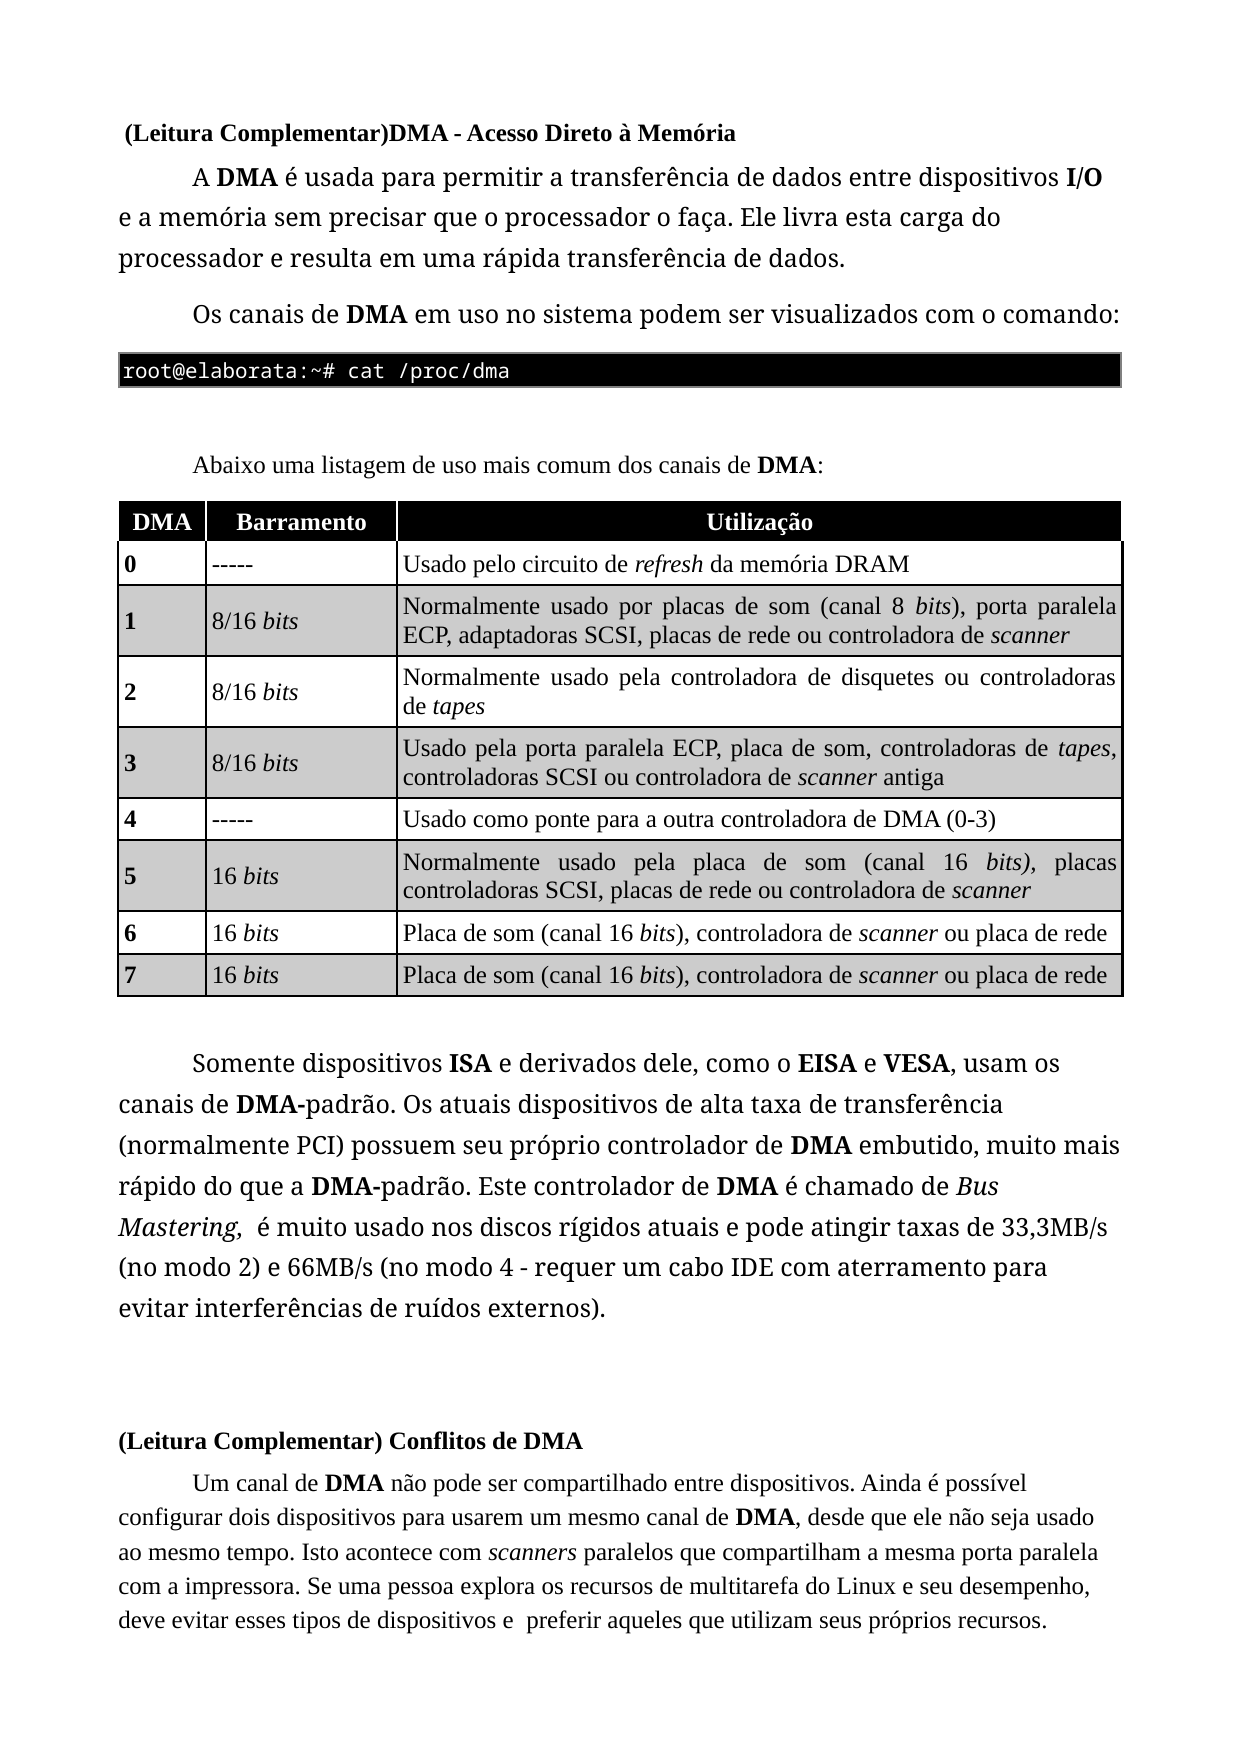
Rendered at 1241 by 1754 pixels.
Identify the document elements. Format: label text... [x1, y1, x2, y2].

table_cell Placa de som (canal 16 bits), controladora de scanner ou placa de rede [398, 955, 1121, 995]
table_cell Placa de som (canal 16 bits), controladora de scanner ou placa de rede [398, 912, 1121, 952]
text Um canal de DMA não pode ser compartilhado entre dispositivos. Ainda é possível configurar dois dispositivos para usarem um mesmo canal de DMA, desde que ele não seja usado ao mesmo tempo. Isto acontece com scanners paralelos que compartilham a mesma porta paralela com a impressora. Se uma pessoa explora os recursos de multitarefa do Linux e seu desempenho, deve evitar esses tipos de dispositivos e preferir aqueles que utilizam seus próprios recursos. [118, 1468, 1122, 1634]
table_cell Usado pelo circuito de refresh da memória DRAM [398, 544, 1121, 584]
table_cell 16 bits [207, 955, 396, 995]
table_cell 16 bits [207, 912, 396, 952]
table_cell 4 [119, 799, 205, 839]
table_cell 8/16 bits [207, 728, 396, 797]
table_header Utilização [398, 501, 1121, 541]
subtitle (Leitura Complementar)DMA - Acesso Direto à Memória [118, 118, 1122, 147]
table_cell Usado pela porta paralela ECP, placa de som, controladoras de tapes, controladoras SCSI ou controladora de scanner antiga [398, 728, 1121, 797]
table_cell Normalmente usado pela controladora de disquetes ou controladoras de tapes [398, 657, 1121, 726]
table_cell 0 [119, 544, 205, 584]
text Abaixo uma listagem de uso mais comum dos canais de DMA: [118, 450, 1122, 479]
table_cell ----- [207, 544, 396, 584]
text Os canais de DMA em uso no sistema podem ser visualizados com o comando: [118, 296, 1122, 330]
table_cell 2 [119, 657, 205, 726]
table_cell 16 bits [207, 841, 396, 910]
table_cell 8/16 bits [207, 586, 396, 655]
table_cell Usado como ponte para a outra controladora de DMA (0-3) [398, 799, 1121, 839]
table_cell 5 [119, 841, 205, 910]
table_cell 8/16 bits [207, 657, 396, 726]
table_cell 1 [119, 586, 205, 655]
table_cell 6 [119, 912, 205, 952]
table_cell ----- [207, 799, 396, 839]
text A DMA é usada para permitir a transferência de dados entre dispositivos I/O e a memória sem precisar que o processador o faça. Ele livra esta carga do processador e resulta em uma rápida transferência de dados. [118, 159, 1122, 275]
table_header DMA [119, 501, 205, 541]
text Somente dispositivos ISA e derivados dele, como o EISA e VESA, usam os canais de DMA-padrão. Os atuais dispositivos de alta taxa de transferência (normalmente PCI) possuem seu próprio controlador de DMA embutido, muito mais rápido do que a DMA-padrão. Este controlador de DMA é chamado de Bus Mastering, é muito usado nos discos rígidos atuais e pode atingir taxas de 33,3MB/s (no modo 2) e 66MB/s (no modo 4 - requer um cabo IDE com aterramento para evitar interferências de ruídos externos). [118, 1046, 1122, 1325]
table_cell 3 [119, 728, 205, 797]
table_cell Normalmente usado por placas de som (canal 8 bits), porta paralela ECP, adaptadoras SCSI, placas de rede ou controladora de scanner [398, 586, 1121, 655]
table_header Barramento [207, 501, 396, 541]
table_cell 7 [119, 955, 205, 995]
text root@elaborata:~# cat /proc/dma [120, 354, 1120, 386]
table_cell Normalmente usado pela placa de som (canal 16 bits), placas controladoras SCSI, placas de rede ou controladora de scanner [398, 841, 1121, 910]
subtitle (Leitura Complementar) Conflitos de DMA [118, 1426, 1122, 1455]
